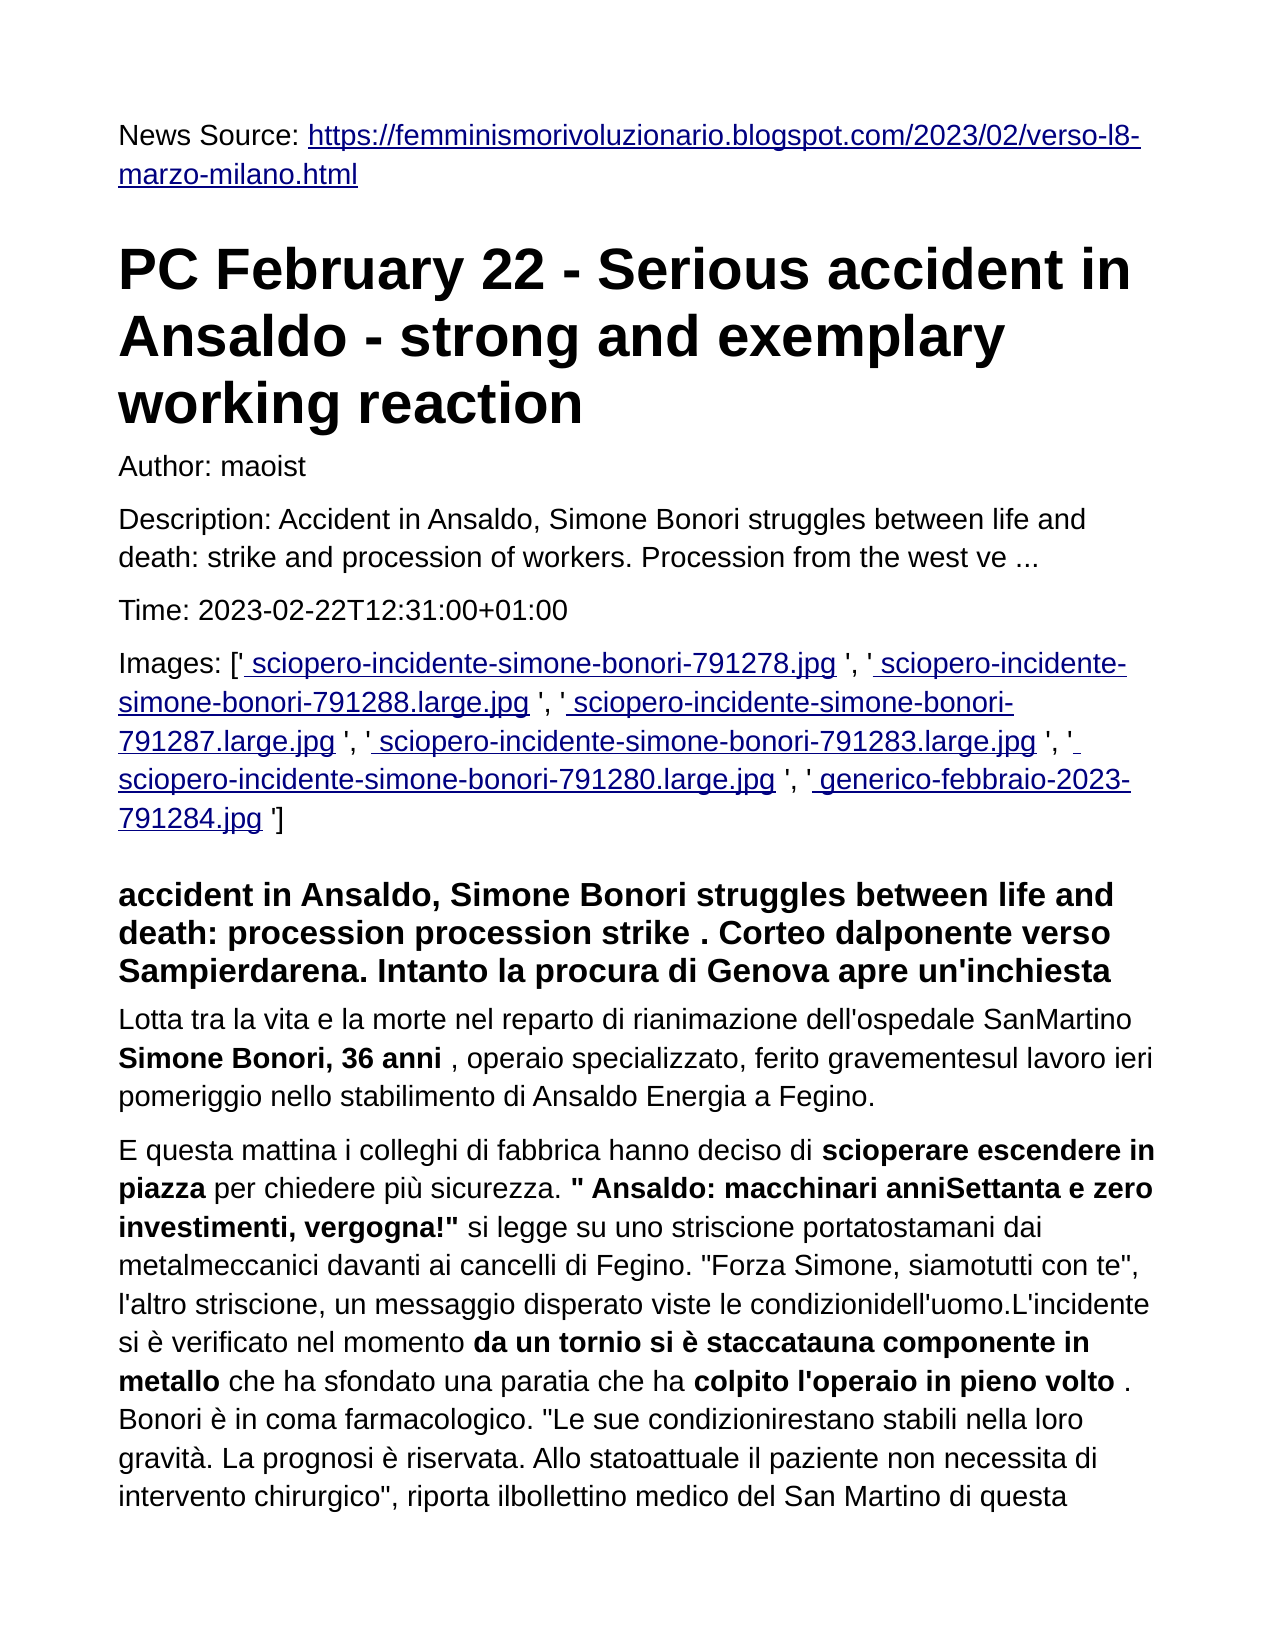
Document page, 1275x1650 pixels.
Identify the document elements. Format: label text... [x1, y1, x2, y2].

text Description: Accident in Ansaldo, Simone Bonori struggles between life and death: strike and procession of workers. Procession from the west ve ... [118, 502, 1157, 574]
text Lotta tra la vita e la morte nel reparto di rianimazione dell'ospedale SanMartino Simone Bonori, 36 anni , operaio specializzato, ferito gravementesul lavoro ieri pomeriggio nello stabilimento di Ansaldo Energia a Fegino. [118, 1002, 1157, 1113]
subtitle PC February 22 - Serious accident in Ansaldo - strong and exemplary working reaction [118, 235, 1157, 436]
text Time: 2023-02-22T12:31:00+01:00 [118, 593, 1157, 627]
subtitle accident in Ansaldo, Simone Bonori struggles between life and death: procession procession strike . Corteo dalponente verso Sampierdarena. Intanto la procura di Genova apre un'inchiesta [118, 874, 1157, 990]
text News Source: https://femminismorivoluzionario.blogspot.com/2023/02/verso-l8-marzo-milano.html [118, 118, 1157, 190]
text Images: [' sciopero-incidente-simone-bonori-791278.jpg ', ' sciopero-incidente-simone-bonori-791288.large.jpg ', ' sciopero-incidente-simone-bonori-791287.large.jpg ', ' sciopero-incidente-simone-bonori-791283.large.jpg ', ' sciopero-incidente-simone-bonori-791280.large.jpg ', ' generico-febbraio-2023-791284.jpg '] [118, 646, 1157, 834]
text E questa mattina i colleghi di fabbrica hanno deciso di scioperare escendere in piazza per chiedere più sicurezza. " Ansaldo: macchinari anniSettanta e zero investimenti, vergogna!" si legge su uno striscione portatostamani dai metalmeccanici davanti ai cancelli di Fegino. "Forza Simone, siamotutti con te", l'altro striscione, un messaggio disperato viste le condizionidell'uomo.L'incidente si è verificato nel momento da un tornio si è staccatauna componente in metallo che ha sfondato una paratia che ha colpito l'operaio in pieno volto . Bonori è in coma farmacologico. "Le sue condizionirestano stabili nella loro gravità. La prognosi è riservata. Allo statoattuale il paziente non necessita di intervento chirurgico", riporta ilbollettino medico del San Martino di questa [118, 1133, 1157, 1513]
text Author: maoist [118, 448, 1157, 482]
